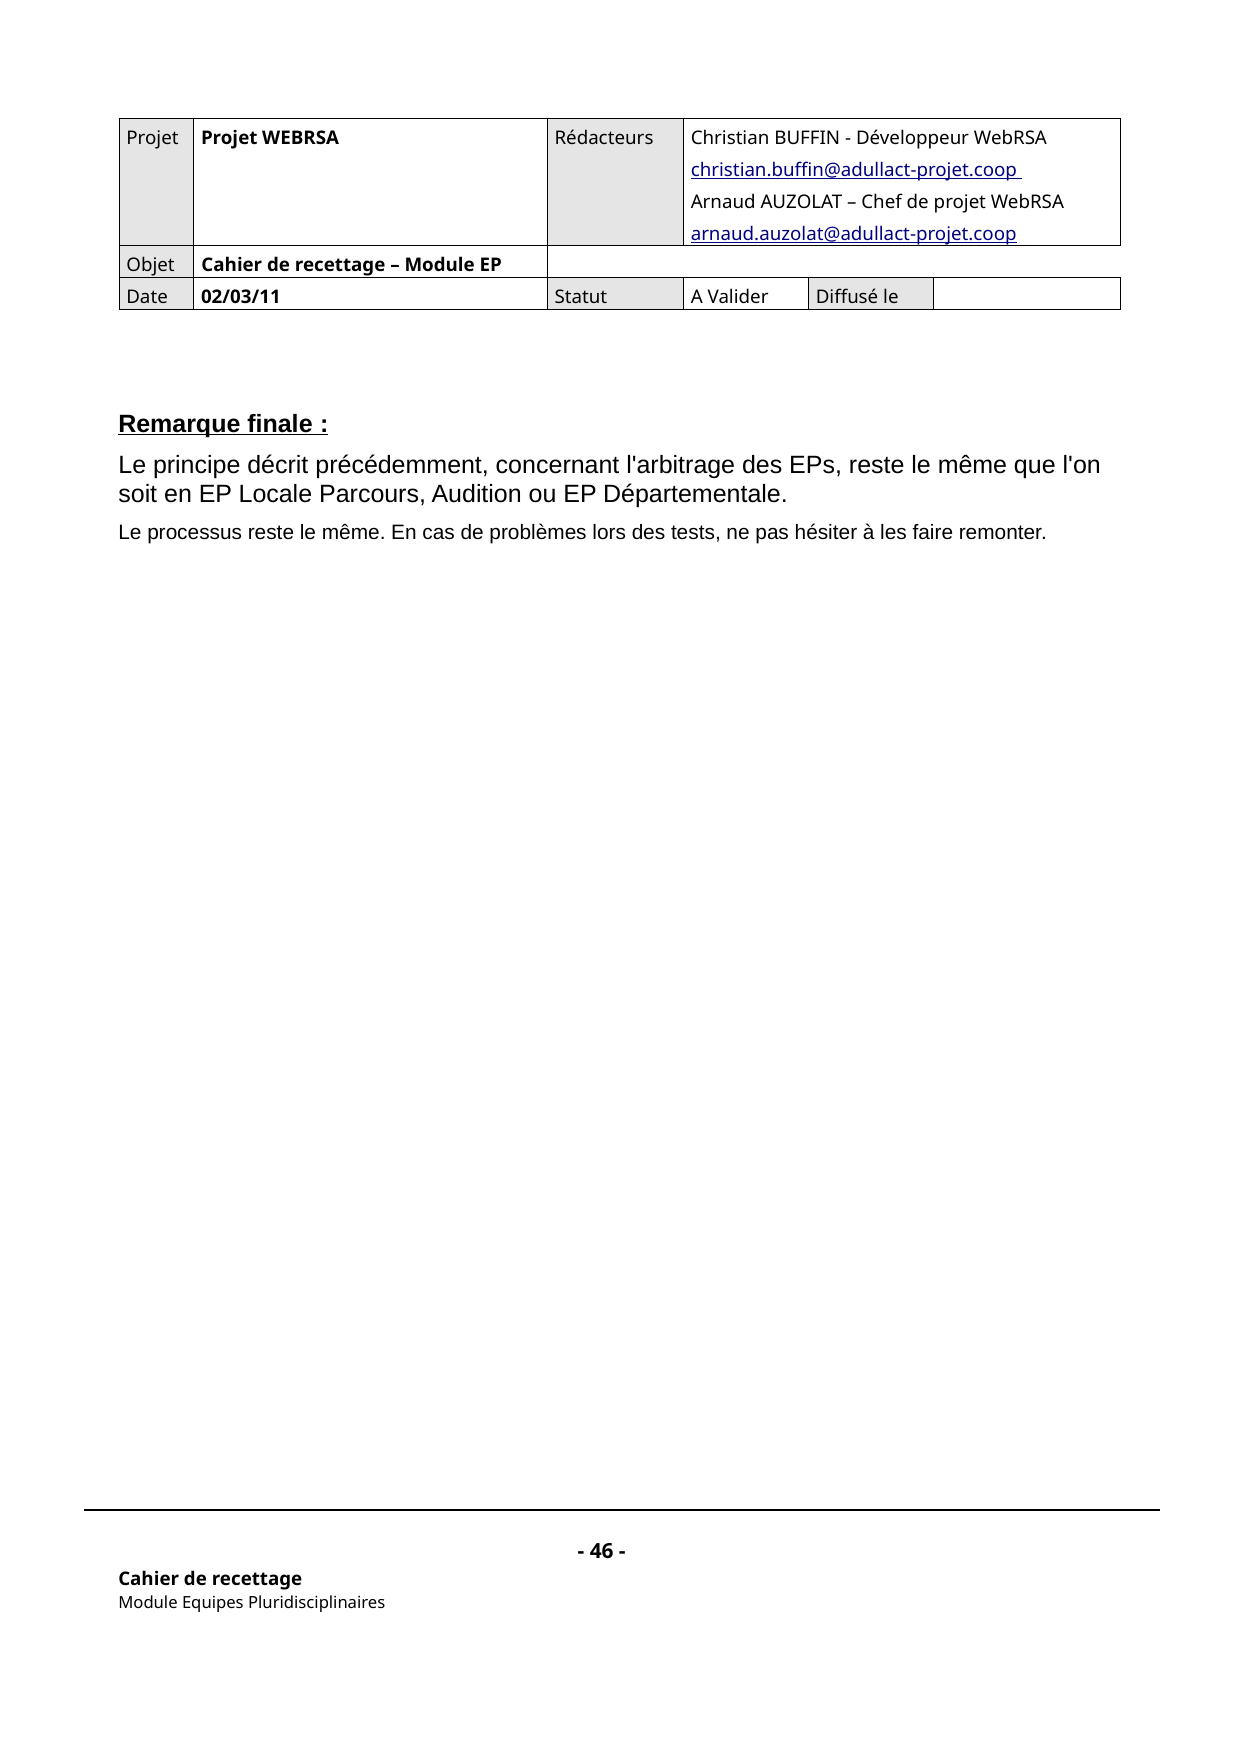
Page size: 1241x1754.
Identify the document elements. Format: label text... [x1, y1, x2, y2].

text Le principe décrit précédemment, concernant l'arbitrage des EPs, reste le même que l'on soit en EP Locale Parcours, Audition ou EP Départementale. [118, 450, 1122, 507]
text Remarque finale : [118, 409, 1122, 437]
text Le processus reste le même. En cas de problèmes lors des tests, ne pas hésiter à les faire remonter. [118, 520, 1122, 544]
